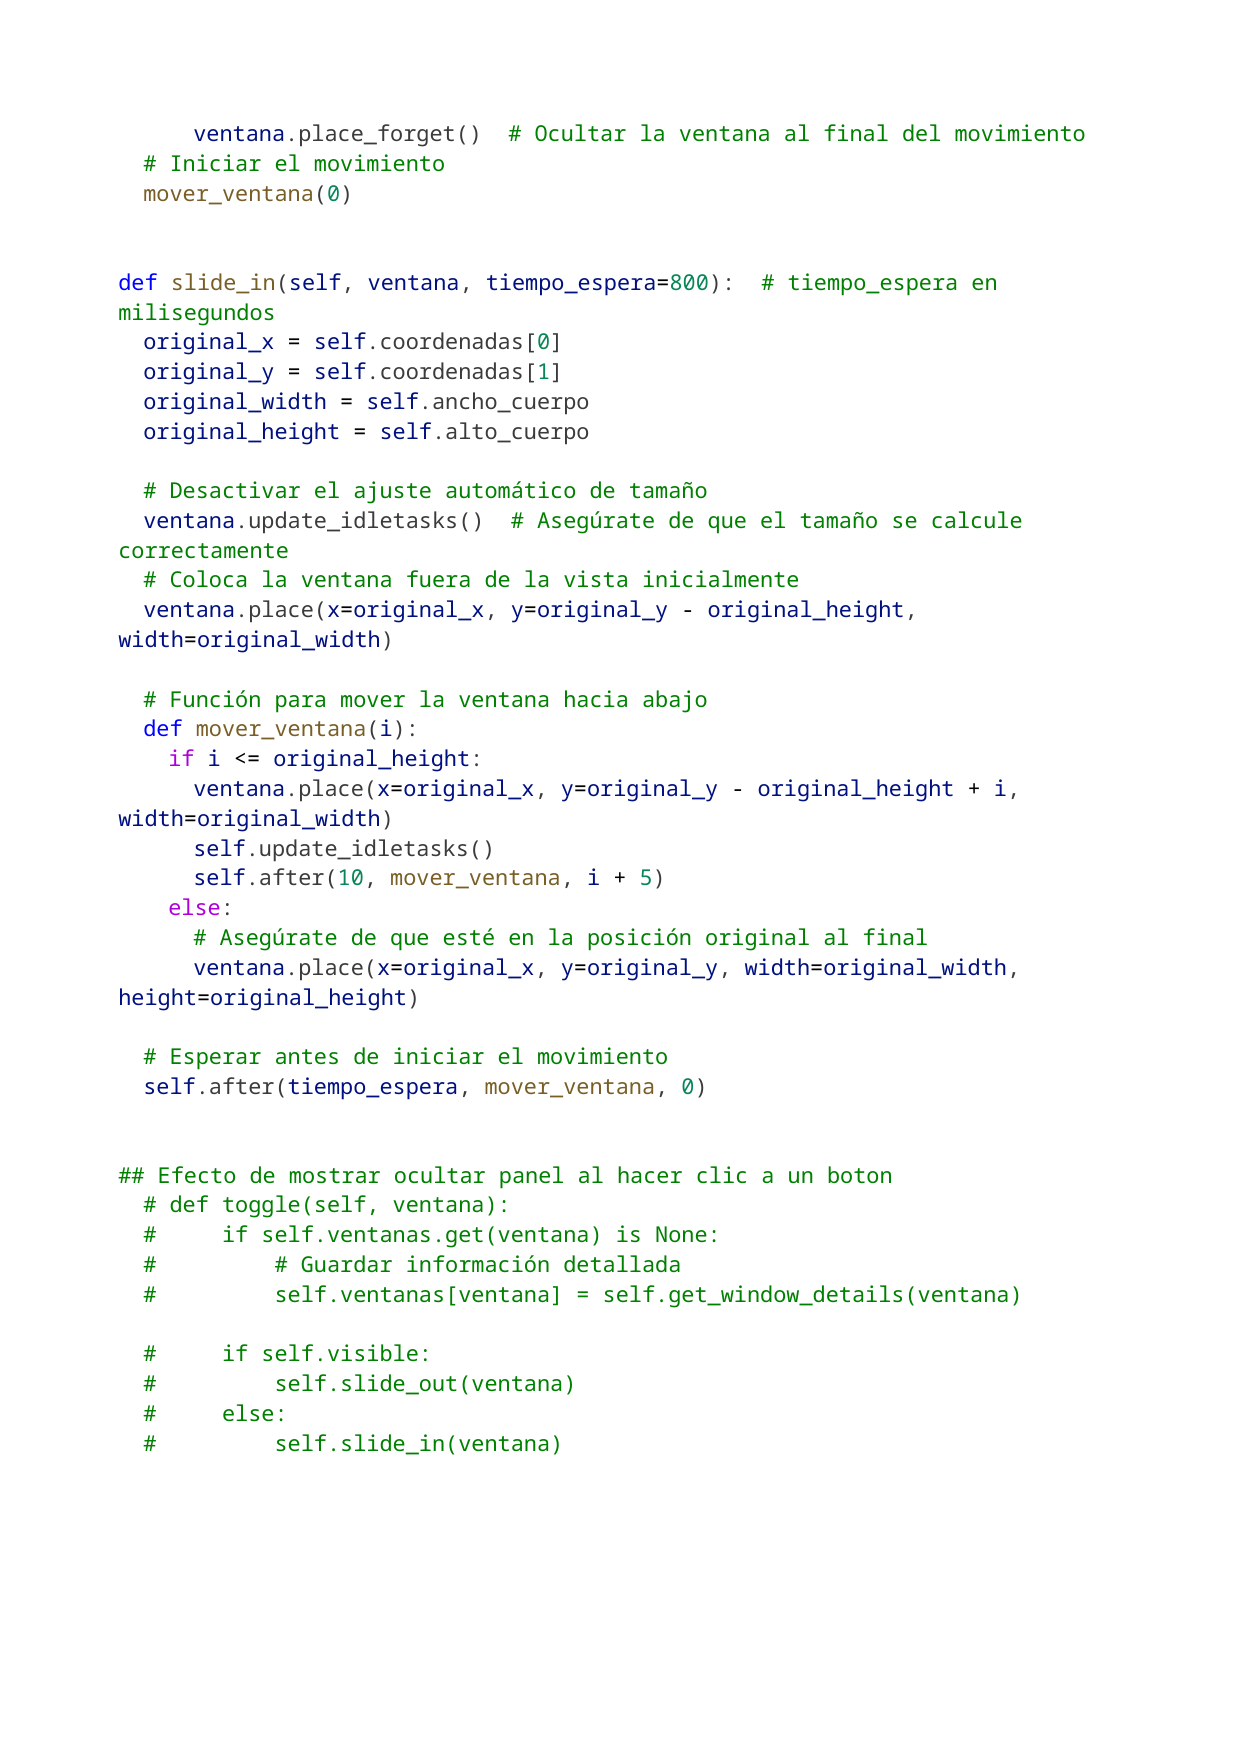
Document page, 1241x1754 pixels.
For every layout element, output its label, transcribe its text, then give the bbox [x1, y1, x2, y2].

text original_width = self.ancho_cuerpo [118, 386, 1122, 416]
text # Iniciar el movimiento [118, 148, 1122, 178]
text # if self.ventanas.get(ventana) is None: [118, 1219, 1122, 1249]
text original_x = self.coordenadas[0] [118, 326, 1122, 356]
text # Esperar antes de iniciar el movimiento [118, 1041, 1122, 1071]
text ventana.place(x=original_x, y=original_y, width=original_width, height=original_height) [118, 952, 1122, 1011]
text ventana.place(x=original_x, y=original_y - original_height, width=original_width) [118, 594, 1122, 654]
text # Coloca la ventana fuera de la vista inicialmente [118, 564, 1122, 594]
text # self.slide_out(ventana) [118, 1368, 1122, 1398]
text # def toggle(self, ventana): [118, 1189, 1122, 1219]
text ventana.update_idletasks() # Asegúrate de que el tamaño se calcule correctamente [118, 505, 1122, 564]
text if i <= original_height: [118, 743, 1122, 773]
text mover_ventana(0) [118, 178, 1122, 207]
text # else: [118, 1398, 1122, 1428]
text # if self.visible: [118, 1338, 1122, 1368]
text # # Guardar información detallada [118, 1249, 1122, 1279]
text self.after(tiempo_espera, mover_ventana, 0) [118, 1071, 1122, 1101]
text self.update_idletasks() [118, 832, 1122, 862]
text # Asegúrate de que esté en la posición original al final [118, 922, 1122, 952]
text # Desactivar el ajuste automático de tamaño [118, 475, 1122, 505]
text # self.ventanas[ventana] = self.get_window_details(ventana) [118, 1279, 1122, 1309]
text def slide_in(self, ventana, tiempo_espera=800): # tiempo_espera en milisegundos [118, 267, 1122, 326]
text ventana.place_forget() # Ocultar la ventana al final del movimiento [118, 118, 1122, 148]
text ventana.place(x=original_x, y=original_y - original_height + i, width=original_width) [118, 773, 1122, 832]
text # Función para mover la ventana hacia abajo [118, 683, 1122, 713]
text original_height = self.alto_cuerpo [118, 416, 1122, 445]
text original_y = self.coordenadas[1] [118, 356, 1122, 386]
text ## Efecto de mostrar ocultar panel al hacer clic a un boton [118, 1160, 1122, 1189]
text else: [118, 892, 1122, 922]
text def mover_ventana(i): [118, 713, 1122, 743]
text self.after(10, mover_ventana, i + 5) [118, 862, 1122, 892]
text # self.slide_in(ventana) [118, 1428, 1122, 1457]
